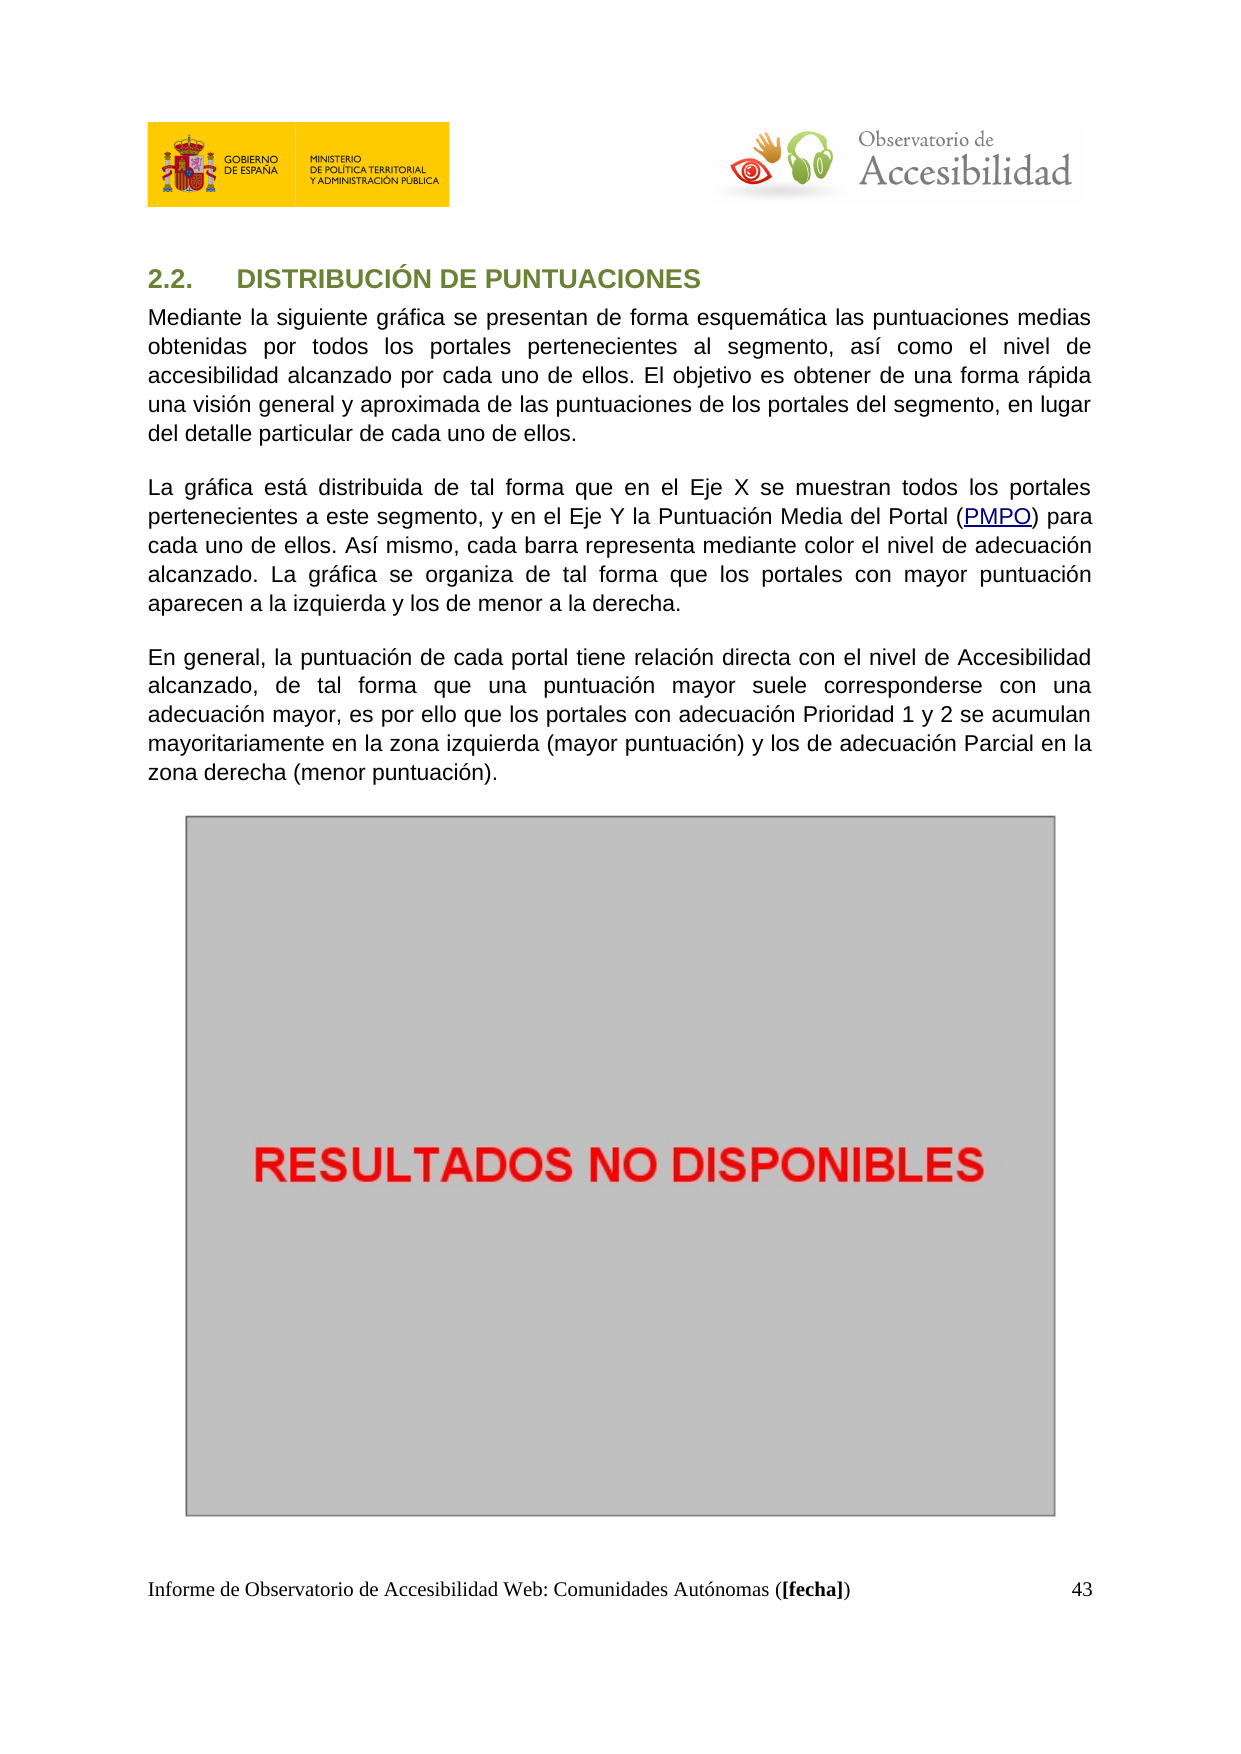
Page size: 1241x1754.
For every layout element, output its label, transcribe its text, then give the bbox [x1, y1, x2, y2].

text La gráfica está distribuida de tal forma que en el Eje X se muestran todos los portales pertenecientes a este segmento, y en el Eje Y la Puntuación Media del Portal (PMPO) para cada uno de ellos. Así mismo, cada barra representa mediante color el nivel de adecuación alcanzado. La gráfica se organiza de tal forma que los portales con mayor puntuación aparecen a la izquierda y los de menor a la derecha. [148, 474, 1092, 616]
list Distribución de puntuaciones [148, 263, 1092, 294]
picture [710, 122, 1086, 205]
text En general, la puntuación de cada portal tiene relación directa con el nivel de Accesibilidad alcanzado, de tal forma que una puntuación mayor suele corresponderse con una adecuación mayor, es por ello que los portales con adecuación Prioridad 1 y 2 se acumulan mayoritariamente en la zona izquierda (mayor puntuación) y los de adecuación Parcial en la zona derecha (menor puntuación). [148, 643, 1092, 786]
picture [147, 122, 450, 207]
picture [178, 813, 1062, 1523]
text Mediante la siguiente gráfica se presentan de forma esquemática las puntuaciones medias obtenidas por todos los portales pertenecientes al segmento, así como el nivel de accesibilidad alcanzado por cada uno de ellos. El objetivo es obtener de una forma rápida una visión general y aproximada de las puntuaciones de los portales del segmento, en lugar del detalle particular de cada uno de ellos. [148, 304, 1092, 446]
